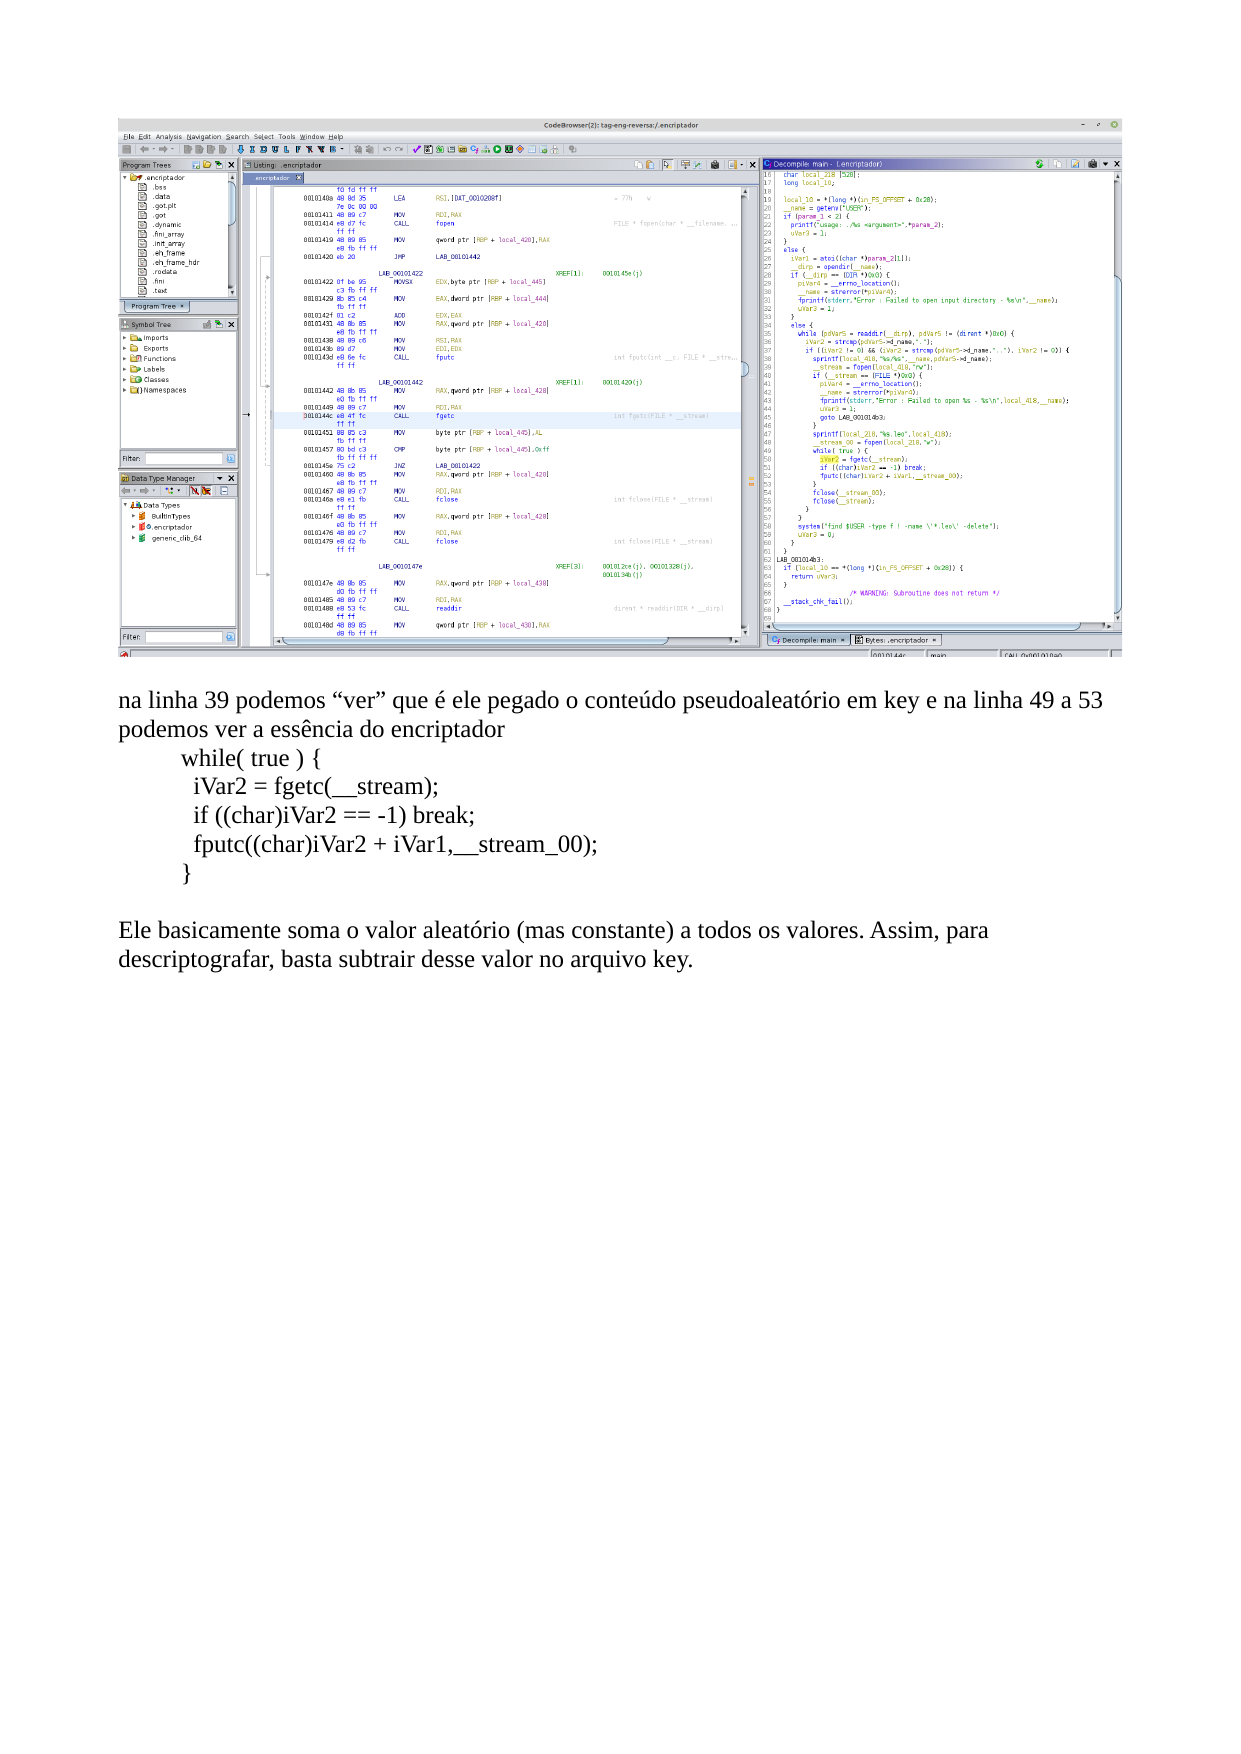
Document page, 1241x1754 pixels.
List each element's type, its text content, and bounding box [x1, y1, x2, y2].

text } [118, 858, 1122, 886]
text while( true ) { [118, 743, 1122, 771]
text na linha 39 podemos “ver” que é ele pegado o conteúdo pseudoaleatório em key e na linha 49 a 53 podemos ver a essência do encriptador [118, 685, 1122, 743]
text fputc((char)iVar2 + iVar1,__stream_00); [118, 829, 1122, 858]
text Ele basicamente soma o valor aleatório (mas constante) a todos os valores. Assim, para descriptografar, basta subtrair desse valor no arquivo key. [118, 915, 1122, 973]
text if ((char)iVar2 == -1) break; [118, 800, 1122, 829]
picture [118, 118, 1123, 657]
text iVar2 = fgetc(__stream); [118, 771, 1122, 800]
